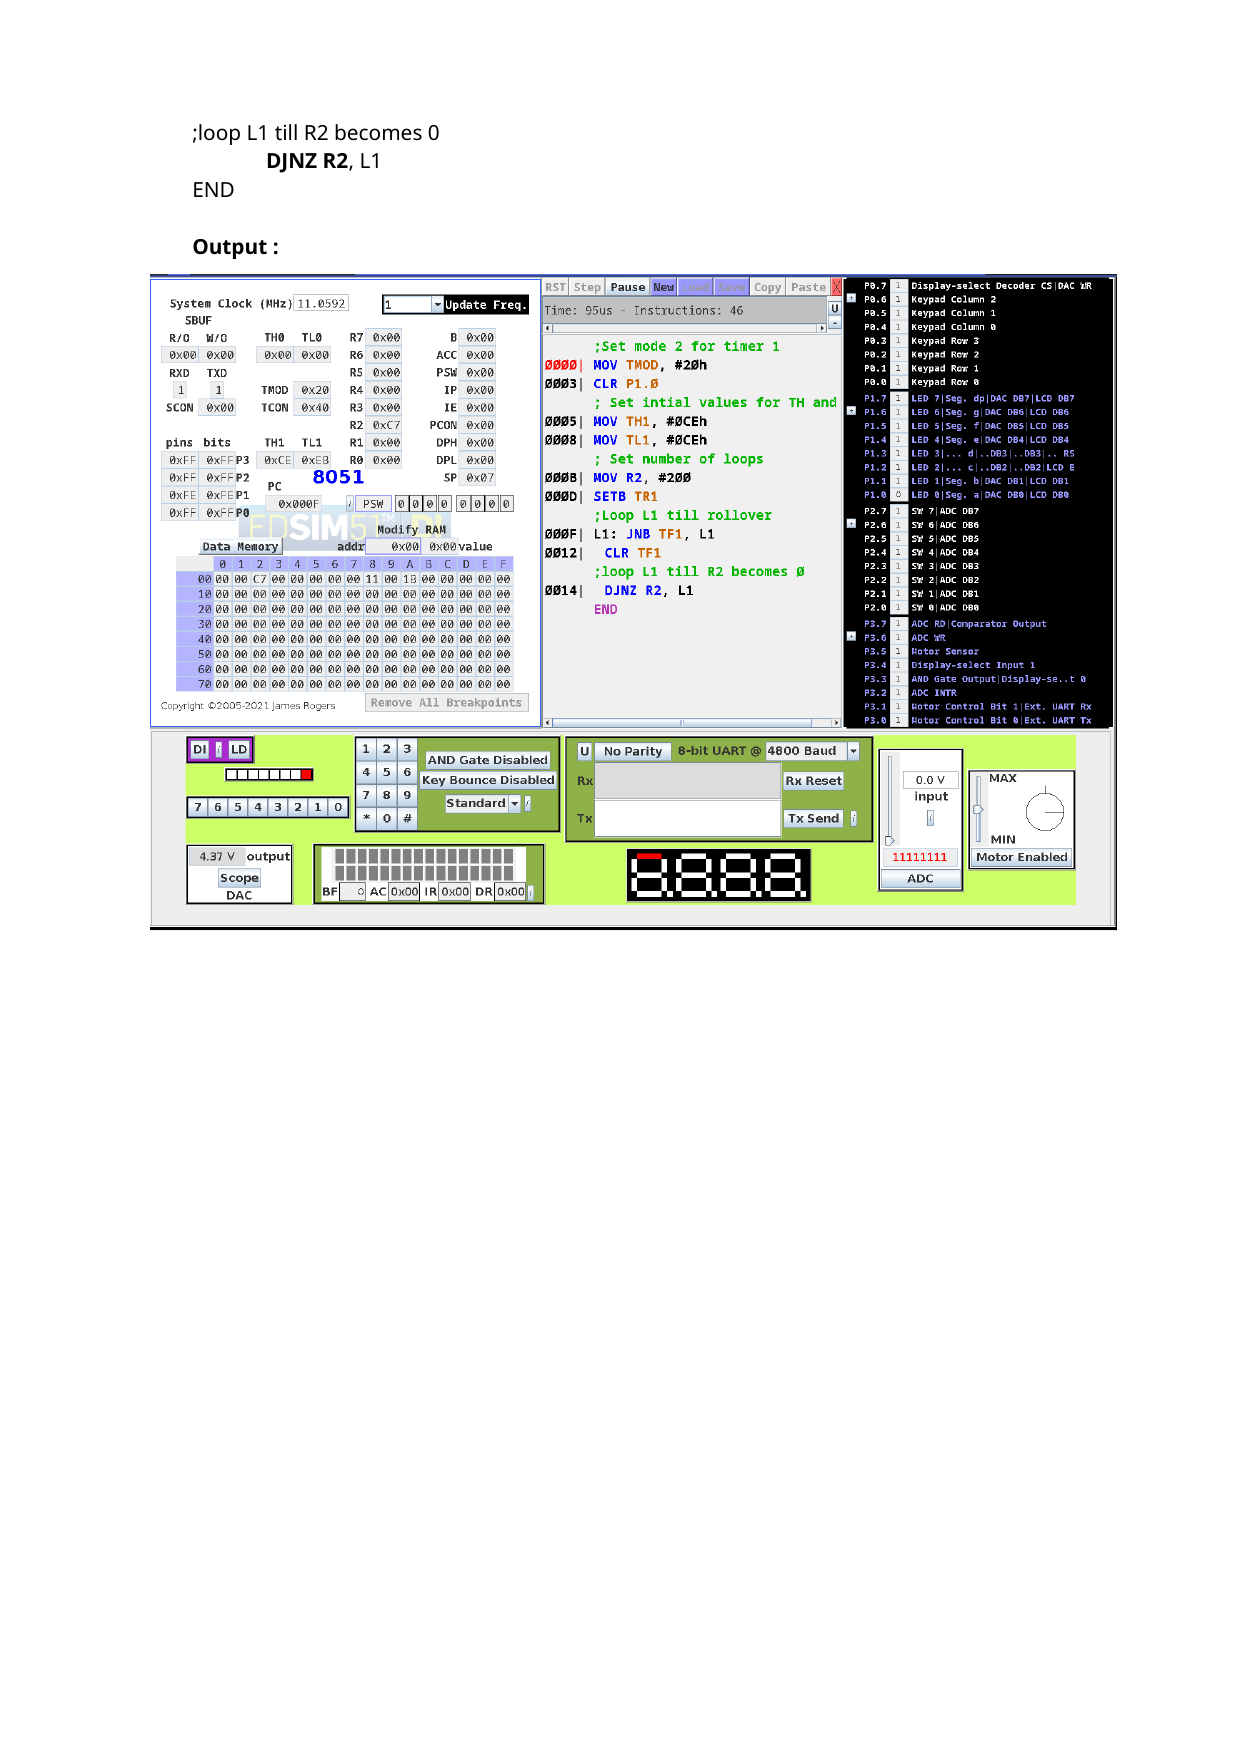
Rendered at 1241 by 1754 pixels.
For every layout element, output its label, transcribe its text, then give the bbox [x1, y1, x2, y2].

text ;loop L1 till R2 becomes 0 [118, 118, 1122, 147]
picture [150, 274, 1117, 931]
text END [118, 175, 1122, 203]
text DJNZ R2, L1 [118, 147, 1122, 175]
text Output : [118, 232, 1122, 260]
